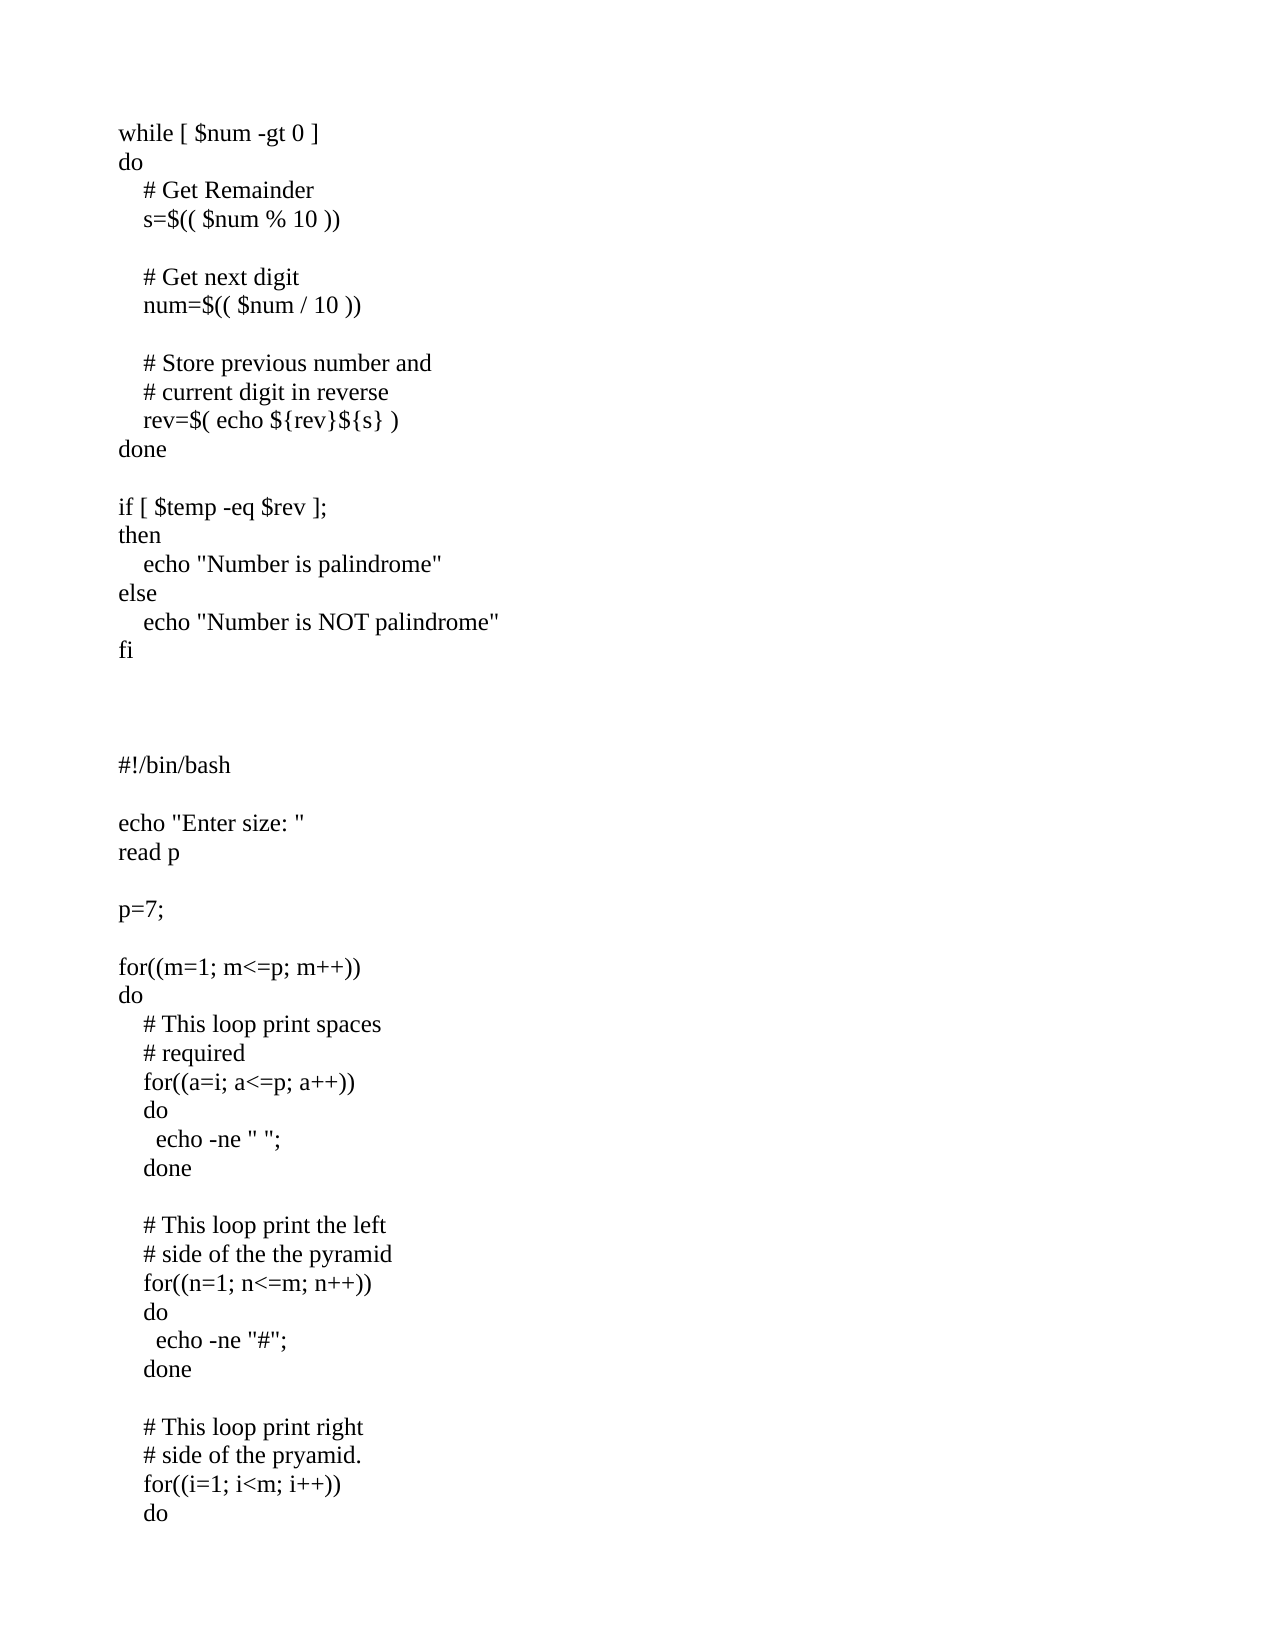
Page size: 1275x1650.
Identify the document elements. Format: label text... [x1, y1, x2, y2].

text do [118, 981, 1157, 1009]
text # This loop print the left [118, 1211, 1157, 1239]
text do [118, 1297, 1157, 1326]
text fi [118, 636, 1157, 664]
text # Store previous number and [118, 348, 1157, 377]
text echo "Enter size: " [118, 808, 1157, 837]
text echo "Number is NOT palindrome" [118, 607, 1157, 636]
text p=7; [118, 894, 1157, 923]
text done [118, 1354, 1157, 1383]
text for((n=1; n<=m; n++)) [118, 1268, 1157, 1297]
text #!/bin/bash [118, 751, 1157, 779]
text for((i=1; i<m; i++)) [118, 1469, 1157, 1498]
text # side of the pryamid. [118, 1441, 1157, 1469]
text # Get Remainder [118, 176, 1157, 204]
text # This loop print spaces [118, 1009, 1157, 1038]
text do [118, 1096, 1157, 1124]
text do [118, 1498, 1157, 1527]
text done [118, 434, 1157, 463]
text do [118, 147, 1157, 176]
text while [ $num -gt 0 ] [118, 118, 1157, 147]
text for((m=1; m<=p; m++)) [118, 952, 1157, 981]
text for((a=i; a<=p; a++)) [118, 1067, 1157, 1096]
text s=$(( $num % 10 )) [118, 204, 1157, 233]
text # current digit in reverse [118, 377, 1157, 406]
text if [ $temp -eq $rev ]; [118, 492, 1157, 521]
text then [118, 521, 1157, 549]
text # Get next digit [118, 262, 1157, 291]
text done [118, 1153, 1157, 1182]
text num=$(( $num / 10 )) [118, 291, 1157, 319]
text # required [118, 1038, 1157, 1067]
text echo "Number is palindrome" [118, 549, 1157, 578]
text read p [118, 837, 1157, 866]
text rev=$( echo ${rev}${s} ) [118, 406, 1157, 434]
text # This loop print right [118, 1412, 1157, 1441]
text echo -ne "#"; [118, 1326, 1157, 1354]
text else [118, 578, 1157, 607]
text # side of the the pyramid [118, 1239, 1157, 1268]
text echo -ne " "; [118, 1124, 1157, 1153]
